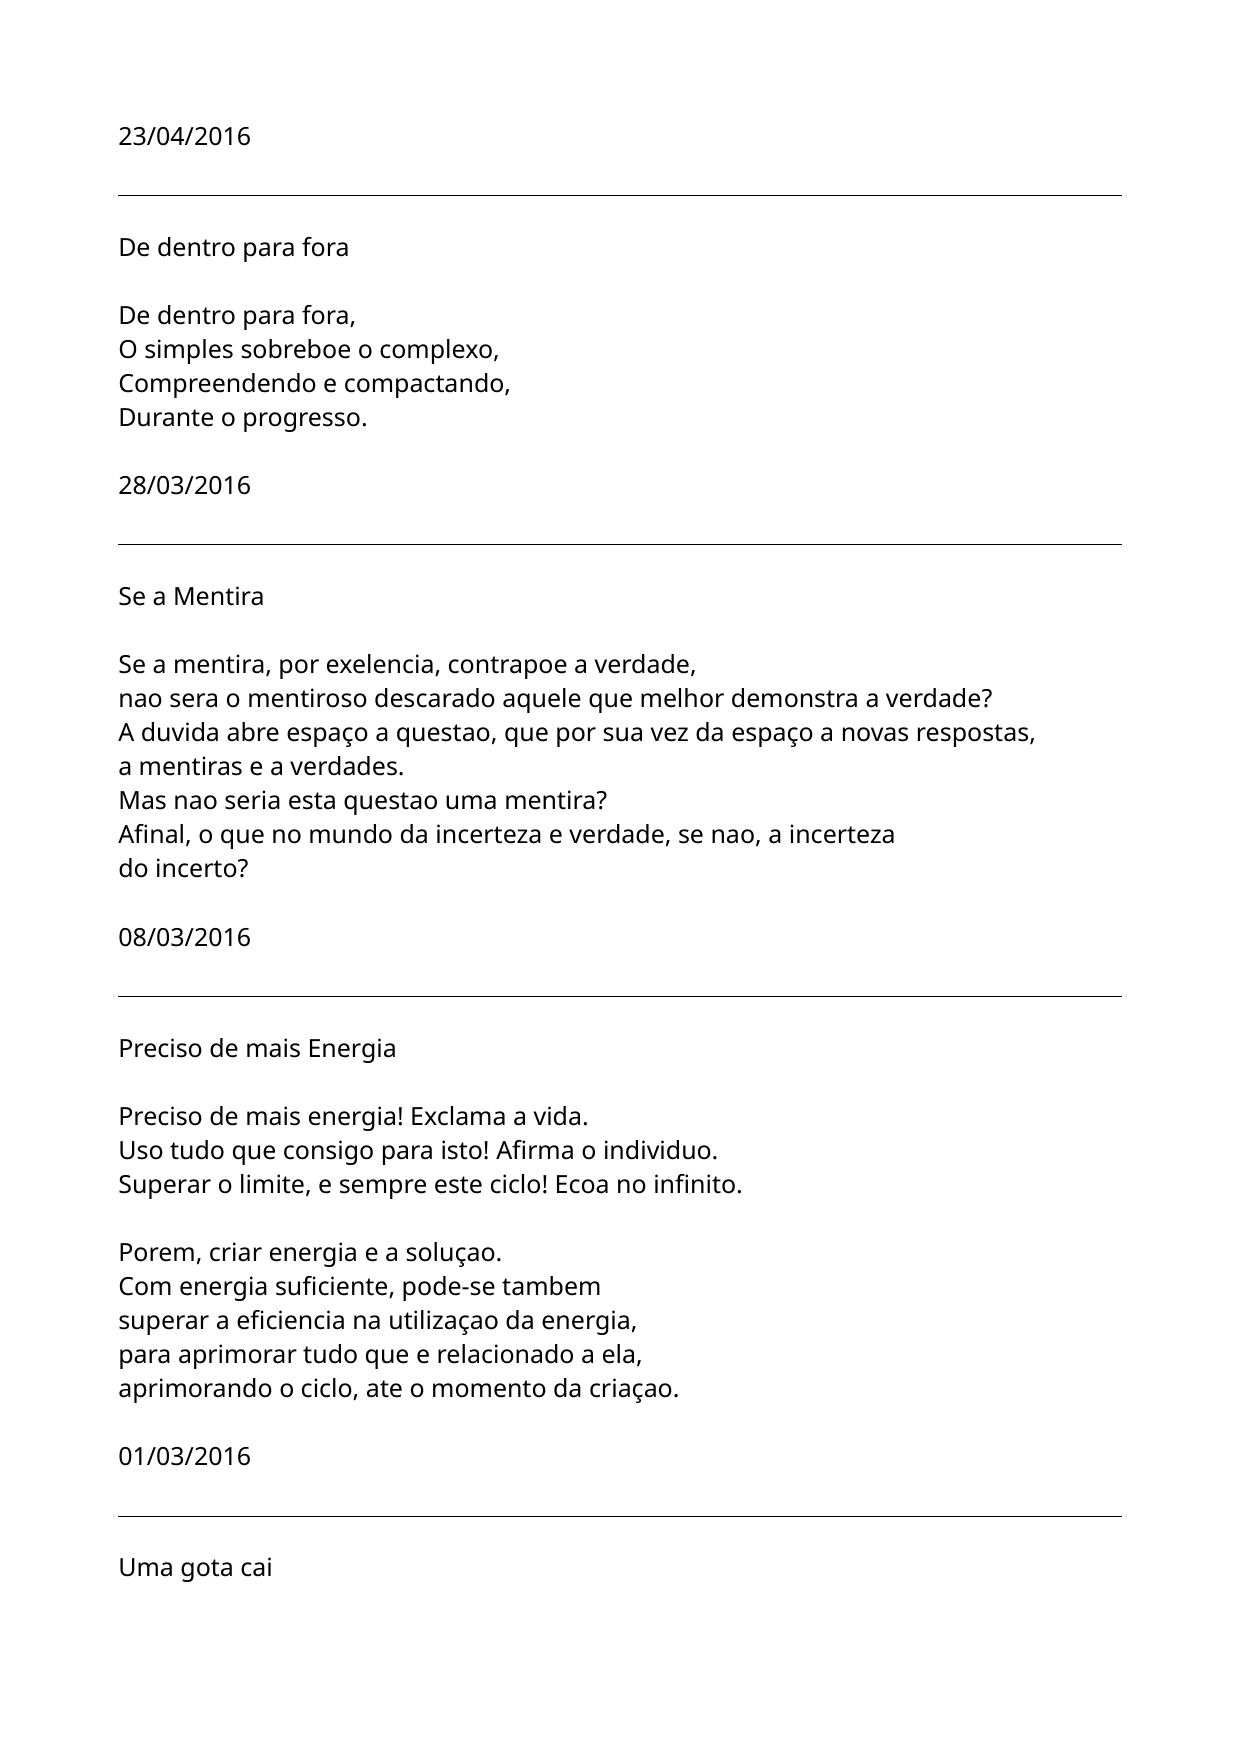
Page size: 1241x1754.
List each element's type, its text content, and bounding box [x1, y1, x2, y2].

text Uso tudo que consigo para isto! Afirma o individuo. [118, 1132, 1122, 1167]
text Afinal, o que no mundo da incerteza e verdade, se nao, a incerteza [118, 817, 1122, 851]
text Durante o progresso. [118, 399, 1122, 433]
text O simples sobreboe o complexo, [118, 331, 1122, 365]
text do incerto? [118, 851, 1122, 885]
text A duvida abre espaço a questao, que por sua vez da espaço a novas respostas, [118, 715, 1122, 749]
text Compreendendo e compactando, [118, 365, 1122, 399]
text De dentro para fora [118, 229, 1122, 263]
text 28/03/2016 [118, 468, 1122, 502]
text 01/03/2016 [118, 1439, 1122, 1473]
text Mas nao seria esta questao uma mentira? [118, 783, 1122, 817]
text nao sera o mentiroso descarado aquele que melhor demonstra a verdade? [118, 681, 1122, 715]
text Preciso de mais energia! Exclama a vida. [118, 1098, 1122, 1132]
text para aprimorar tudo que e relacionado a ela, [118, 1337, 1122, 1371]
text Superar o limite, e sempre este ciclo! Ecoa no infinito. [118, 1167, 1122, 1201]
text superar a eficiencia na utilizaçao da energia, [118, 1303, 1122, 1337]
text aprimorando o ciclo, ate o momento da criaçao. [118, 1371, 1122, 1405]
text Se a Mentira [118, 579, 1122, 613]
text De dentro para fora, [118, 297, 1122, 331]
text Se a mentira, por exelencia, contrapoe a verdade, [118, 647, 1122, 681]
text 08/03/2016 [118, 919, 1122, 953]
text Uma gota cai [118, 1550, 1122, 1584]
text 23/04/2016 [118, 118, 1122, 152]
text Com energia suficiente, pode-se tambem [118, 1269, 1122, 1303]
text Porem, criar energia e a soluçao. [118, 1235, 1122, 1269]
text Preciso de mais Energia [118, 1030, 1122, 1064]
text a mentiras e a verdades. [118, 749, 1122, 783]
